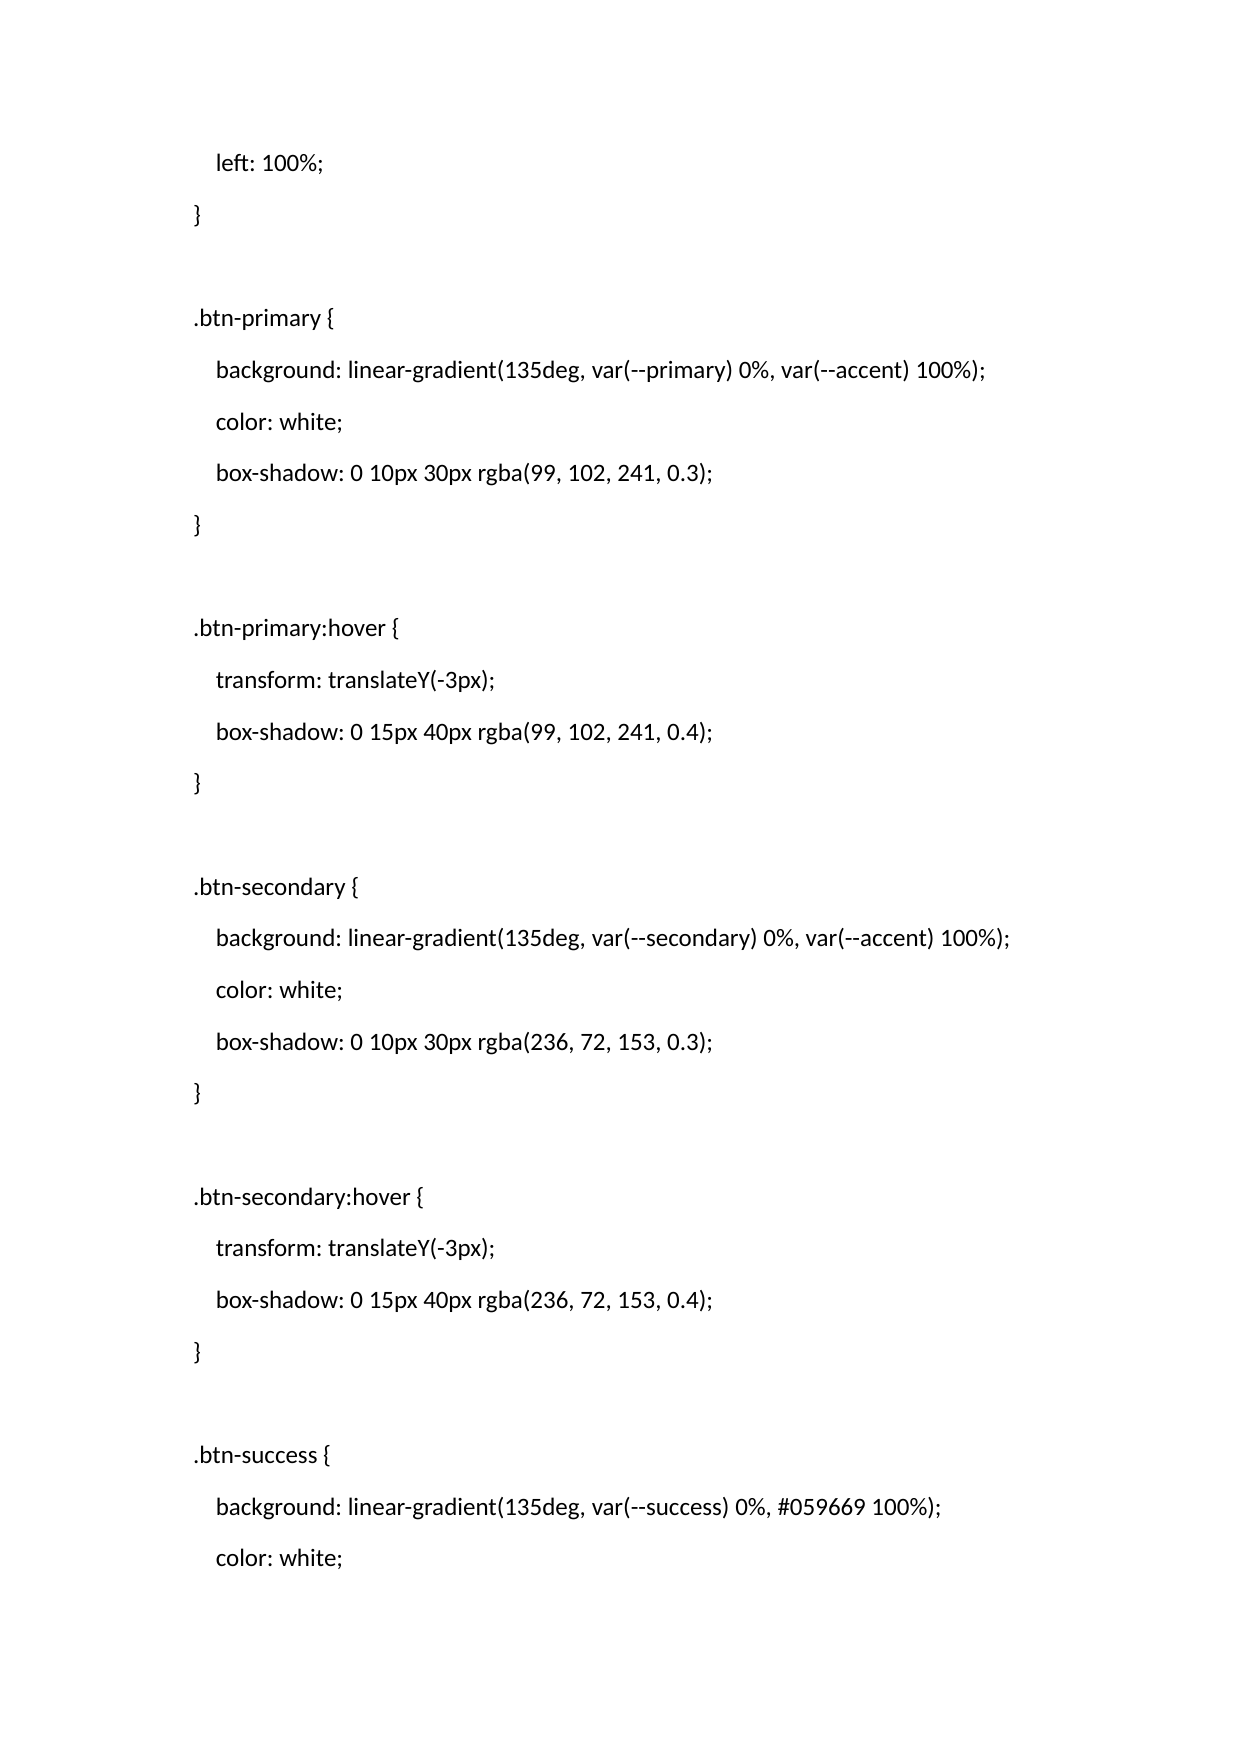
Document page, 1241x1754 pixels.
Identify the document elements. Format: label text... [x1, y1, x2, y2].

text transform: translateY(-3px); [148, 1233, 1093, 1263]
text } [148, 1336, 1093, 1366]
text box-shadow: 0 10px 30px rgba(236, 72, 153, 0.3); [148, 1026, 1093, 1056]
text } [148, 199, 1093, 230]
text color: white; [148, 1543, 1093, 1573]
text background: linear-gradient(135deg, var(--success) 0%, #059669 100%); [148, 1491, 1093, 1521]
text background: linear-gradient(135deg, var(--primary) 0%, var(--accent) 100%); [148, 354, 1093, 385]
text .btn-secondary { [148, 871, 1093, 901]
text .btn-primary { [148, 303, 1093, 333]
text left: 100%; [148, 148, 1093, 178]
text .btn-secondary:hover { [148, 1181, 1093, 1211]
text .btn-success { [148, 1439, 1093, 1470]
text transform: translateY(-3px); [148, 664, 1093, 695]
text color: white; [148, 974, 1093, 1005]
text box-shadow: 0 15px 40px rgba(99, 102, 241, 0.4); [148, 716, 1093, 746]
text } [148, 1078, 1093, 1108]
text } [148, 768, 1093, 798]
text background: linear-gradient(135deg, var(--secondary) 0%, var(--accent) 100%); [148, 923, 1093, 953]
text color: white; [148, 406, 1093, 436]
text box-shadow: 0 10px 30px rgba(99, 102, 241, 0.3); [148, 458, 1093, 488]
text } [148, 509, 1093, 540]
text .btn-primary:hover { [148, 613, 1093, 643]
text box-shadow: 0 15px 40px rgba(236, 72, 153, 0.4); [148, 1284, 1093, 1315]
